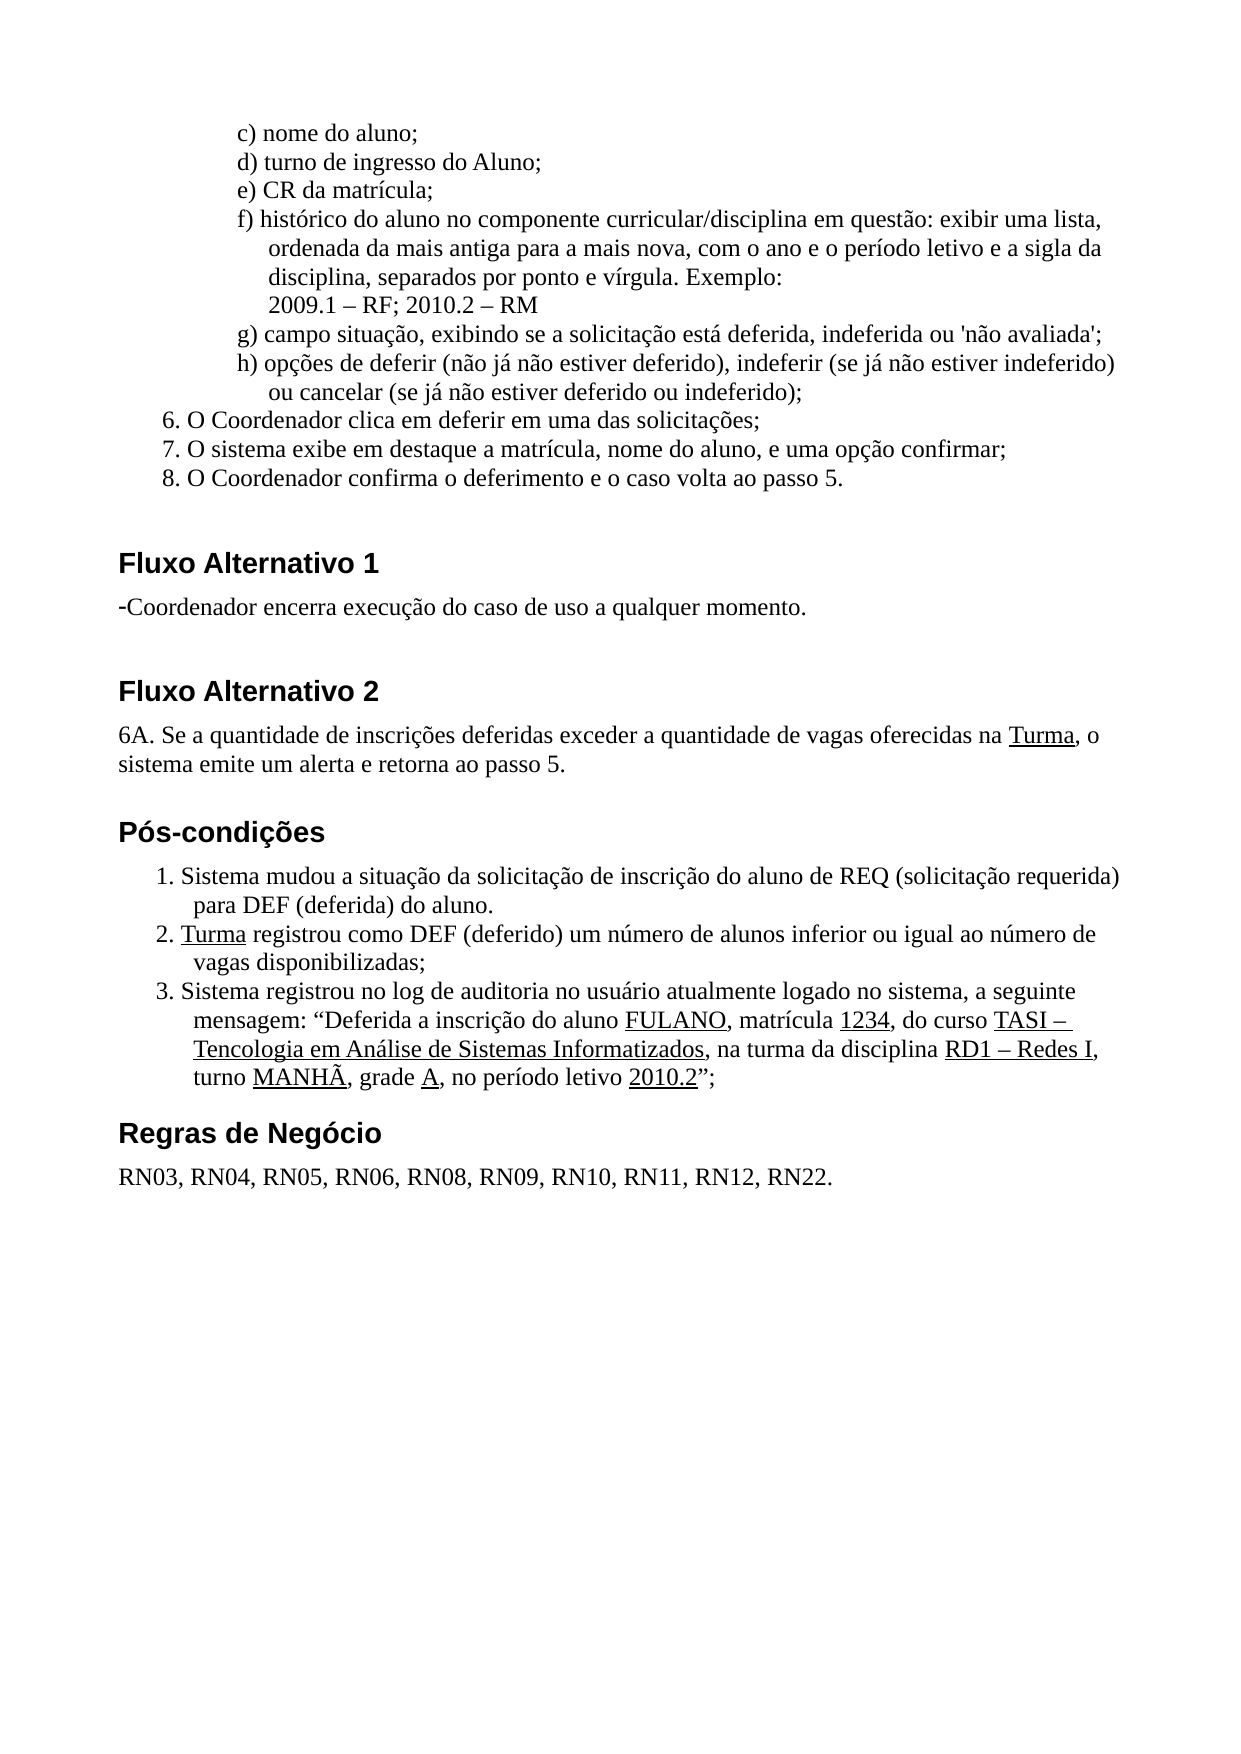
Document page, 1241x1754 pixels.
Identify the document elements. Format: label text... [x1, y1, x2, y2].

subtitle Fluxo Alternativo 2 [118, 674, 1122, 708]
list campo situação, exibindo se a solicitação está deferida, indeferida ou 'não avaliada'; [231, 319, 1122, 348]
text RN03, RN04, RN05, RN06, RN08, RN09, RN10, RN11, RN12, RN22. [118, 1162, 1122, 1191]
list histórico do aluno no componente curricular/disciplina em questão: exibir uma lista, ordenada da mais antiga para a mais nova, com o ano e o período letivo e a sigla da disciplina, separados por ponto e vírgula. Exemplo: 2009.1 – RF; 2010.2 – RM [231, 204, 1122, 319]
list O Coordenador clica em deferir em uma das solicitações; [156, 406, 1122, 434]
list O Coordenador confirma o deferimento e o caso volta ao passo 5. [156, 463, 1122, 492]
list Turma registrou como DEF (deferido) um número de alunos inferior ou igual ao número de vagas disponibilizadas; [156, 919, 1122, 976]
list opções de deferir (não já não estiver deferido), indeferir (se já não estiver indeferido) ou cancelar (se já não estiver deferido ou indeferido); [231, 348, 1122, 406]
subtitle Regras de Negócio [118, 1116, 1122, 1150]
subtitle Pós-condições [118, 815, 1122, 849]
text 6A. Se a quantidade de inscrições deferidas exceder a quantidade de vagas oferecidas na Turma, o sistema emite um alerta e retorna ao passo 5. [118, 720, 1122, 778]
list turno de ingresso do Aluno; [231, 147, 1122, 176]
list nome do aluno; [231, 118, 1122, 147]
list CR da matrícula; [231, 176, 1122, 204]
list O sistema exibe em destaque a matrícula, nome do aluno, e uma opção confirmar; [156, 434, 1122, 463]
list Sistema registrou no log de auditoria no usuário atualmente logado no sistema, a seguinte mensagem: “Deferida a inscrição do aluno FULANO, matrícula 1234, do curso TASI – Tencologia em Análise de Sistemas Informatizados, na turma da disciplina RD1 – Redes I, turno MANHÃ, grade A, no período letivo 2010.2”; [156, 976, 1122, 1091]
list Sistema mudou a situação da solicitação de inscrição do aluno de REQ (solicitação requerida) para DEF (deferida) do aluno. [156, 861, 1122, 919]
list Coordenador encerra execução do caso de uso a qualquer momento. [118, 592, 1122, 620]
subtitle Fluxo Alternativo 1 [118, 546, 1122, 579]
